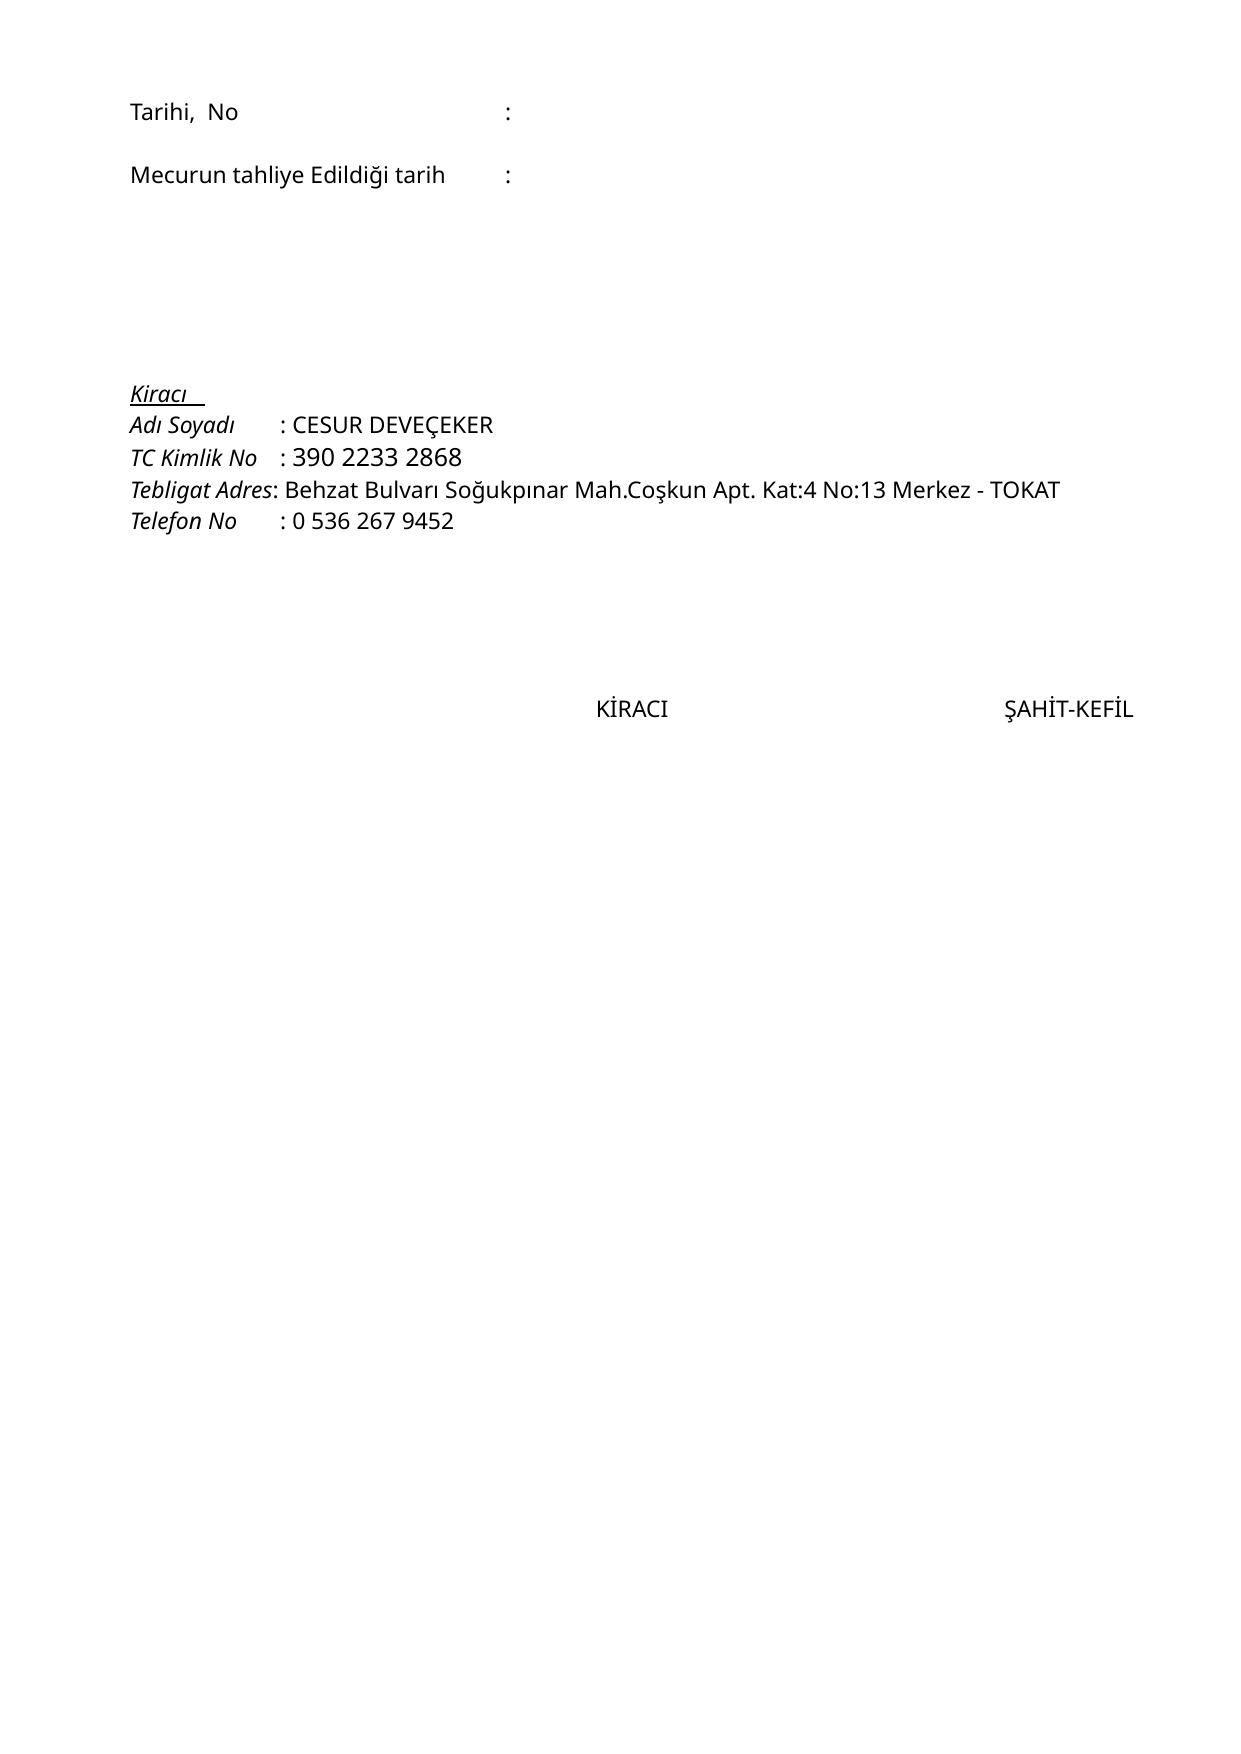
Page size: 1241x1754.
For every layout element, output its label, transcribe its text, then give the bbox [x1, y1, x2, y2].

text Adı Soyadı : CESUR DEVEÇEKER [130, 409, 1175, 440]
text Kiracı [130, 377, 1175, 409]
text Mecurun tahliye Edildiği tarih : [130, 159, 1175, 190]
text Tebligat Adres: Behzat Bulvarı Soğukpınar Mah.Coşkun Apt. Kat:4 No:13 Merkez - TOKAT [130, 474, 1175, 505]
text Telefon No : 0 536 267 9452 [130, 505, 1175, 537]
text KİRACI ŞAHİT-KEFİL [130, 693, 1175, 724]
text Tarihi, No : [130, 96, 1175, 127]
text TC Kimlik No : 390 2233 2868 [130, 440, 1175, 474]
